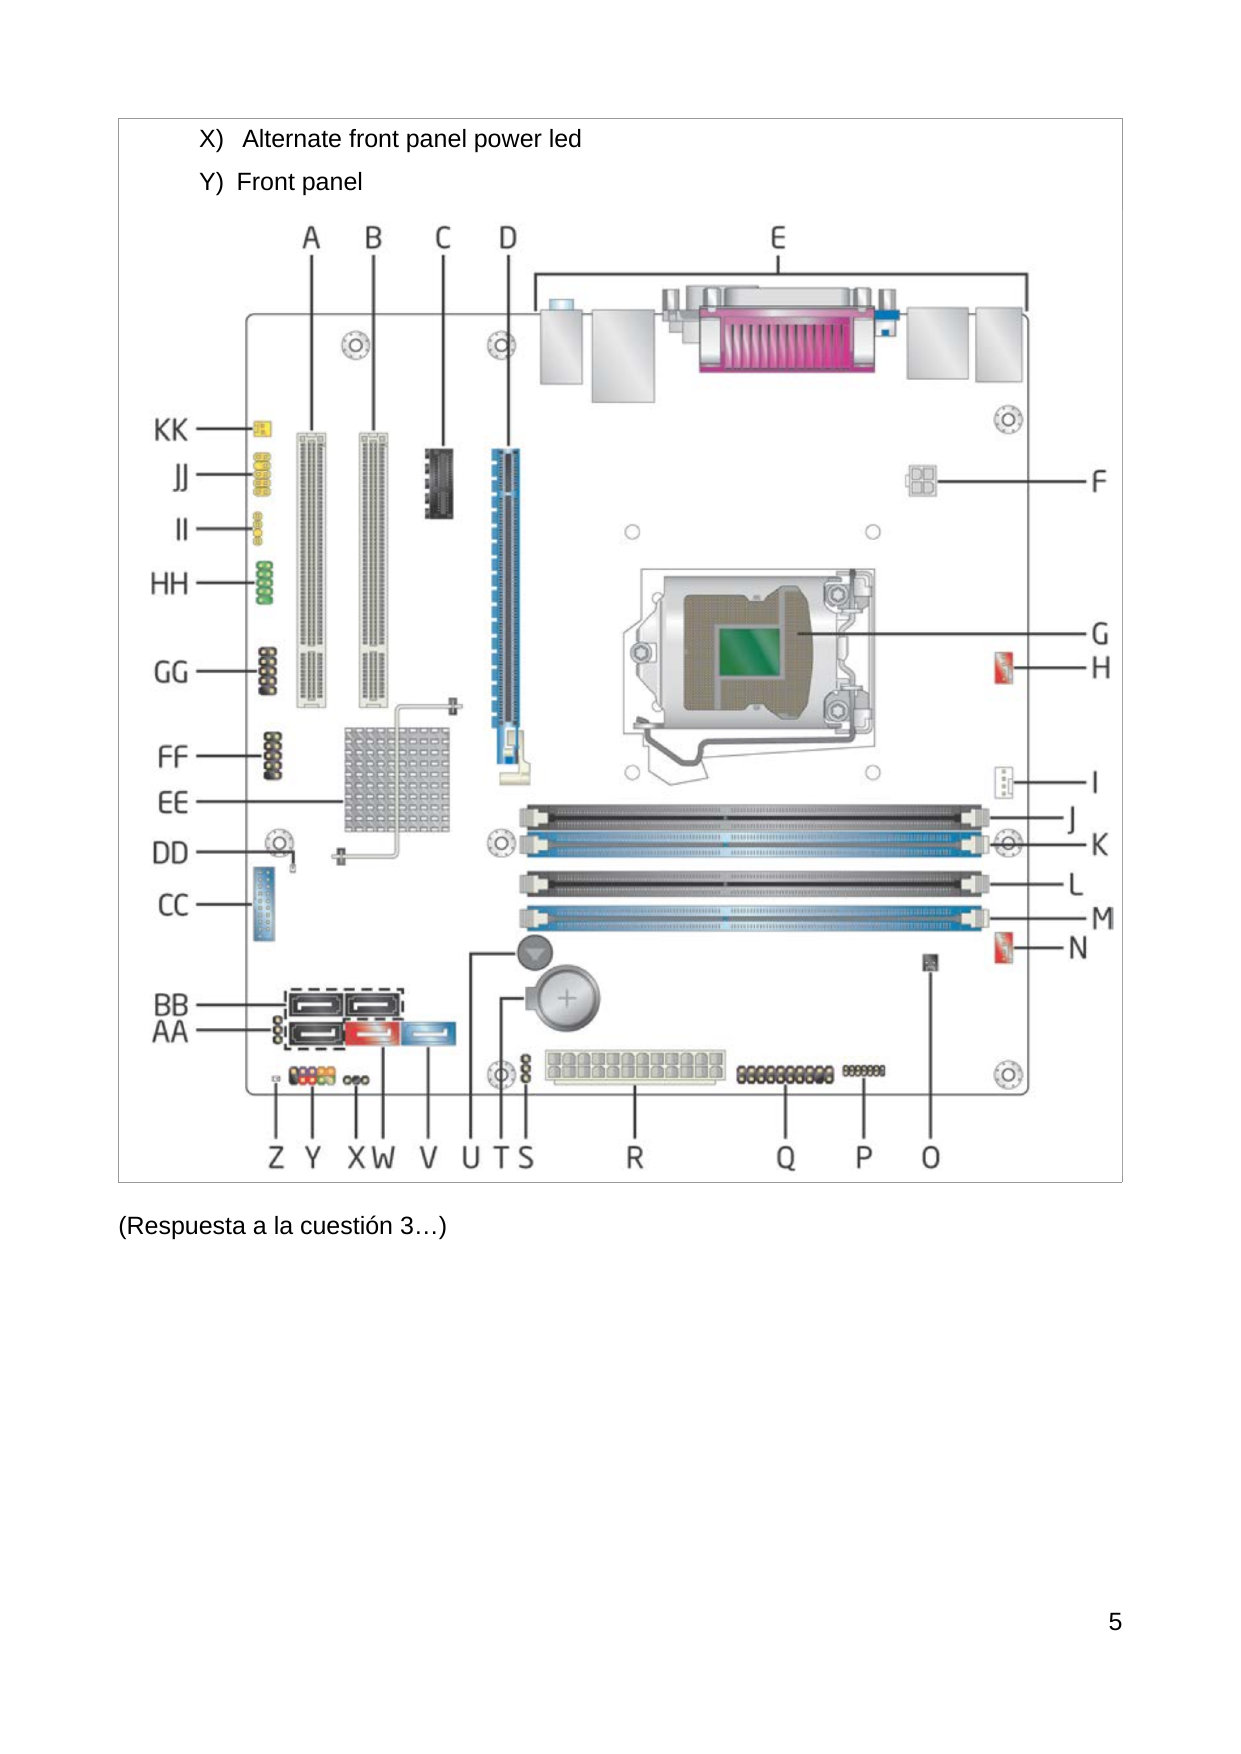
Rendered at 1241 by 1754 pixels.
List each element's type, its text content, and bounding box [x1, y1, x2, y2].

table_cell 3.1. Identificar placa base: 3.1.1. Marca: Intel 3.1.2. Modelo: Intel desktop board DB75EN 3.2. Identificar los siguientes componentes de la placa base: PCI connector slot 2 PCI connector slot 1 PCI x1 connector PCI x16 DVI-D/VGA parallel ATX CPU/2x2 Power Processor Socket Rear fan CPU Fan DIMM 3 DIMM 1 DIMM 4 DIMM 2 Front fan Chasis intrusion P12 TPM MEBX-RST ATX POWER MEBX-RESET Jumper Block battery Speaker 6GO eSATA Alternate front panel power led Front panel [119, 119, 1122, 1182]
text (Respuesta a la cuestión 3…) [118, 1211, 1122, 1239]
picture [123, 210, 1123, 1176]
